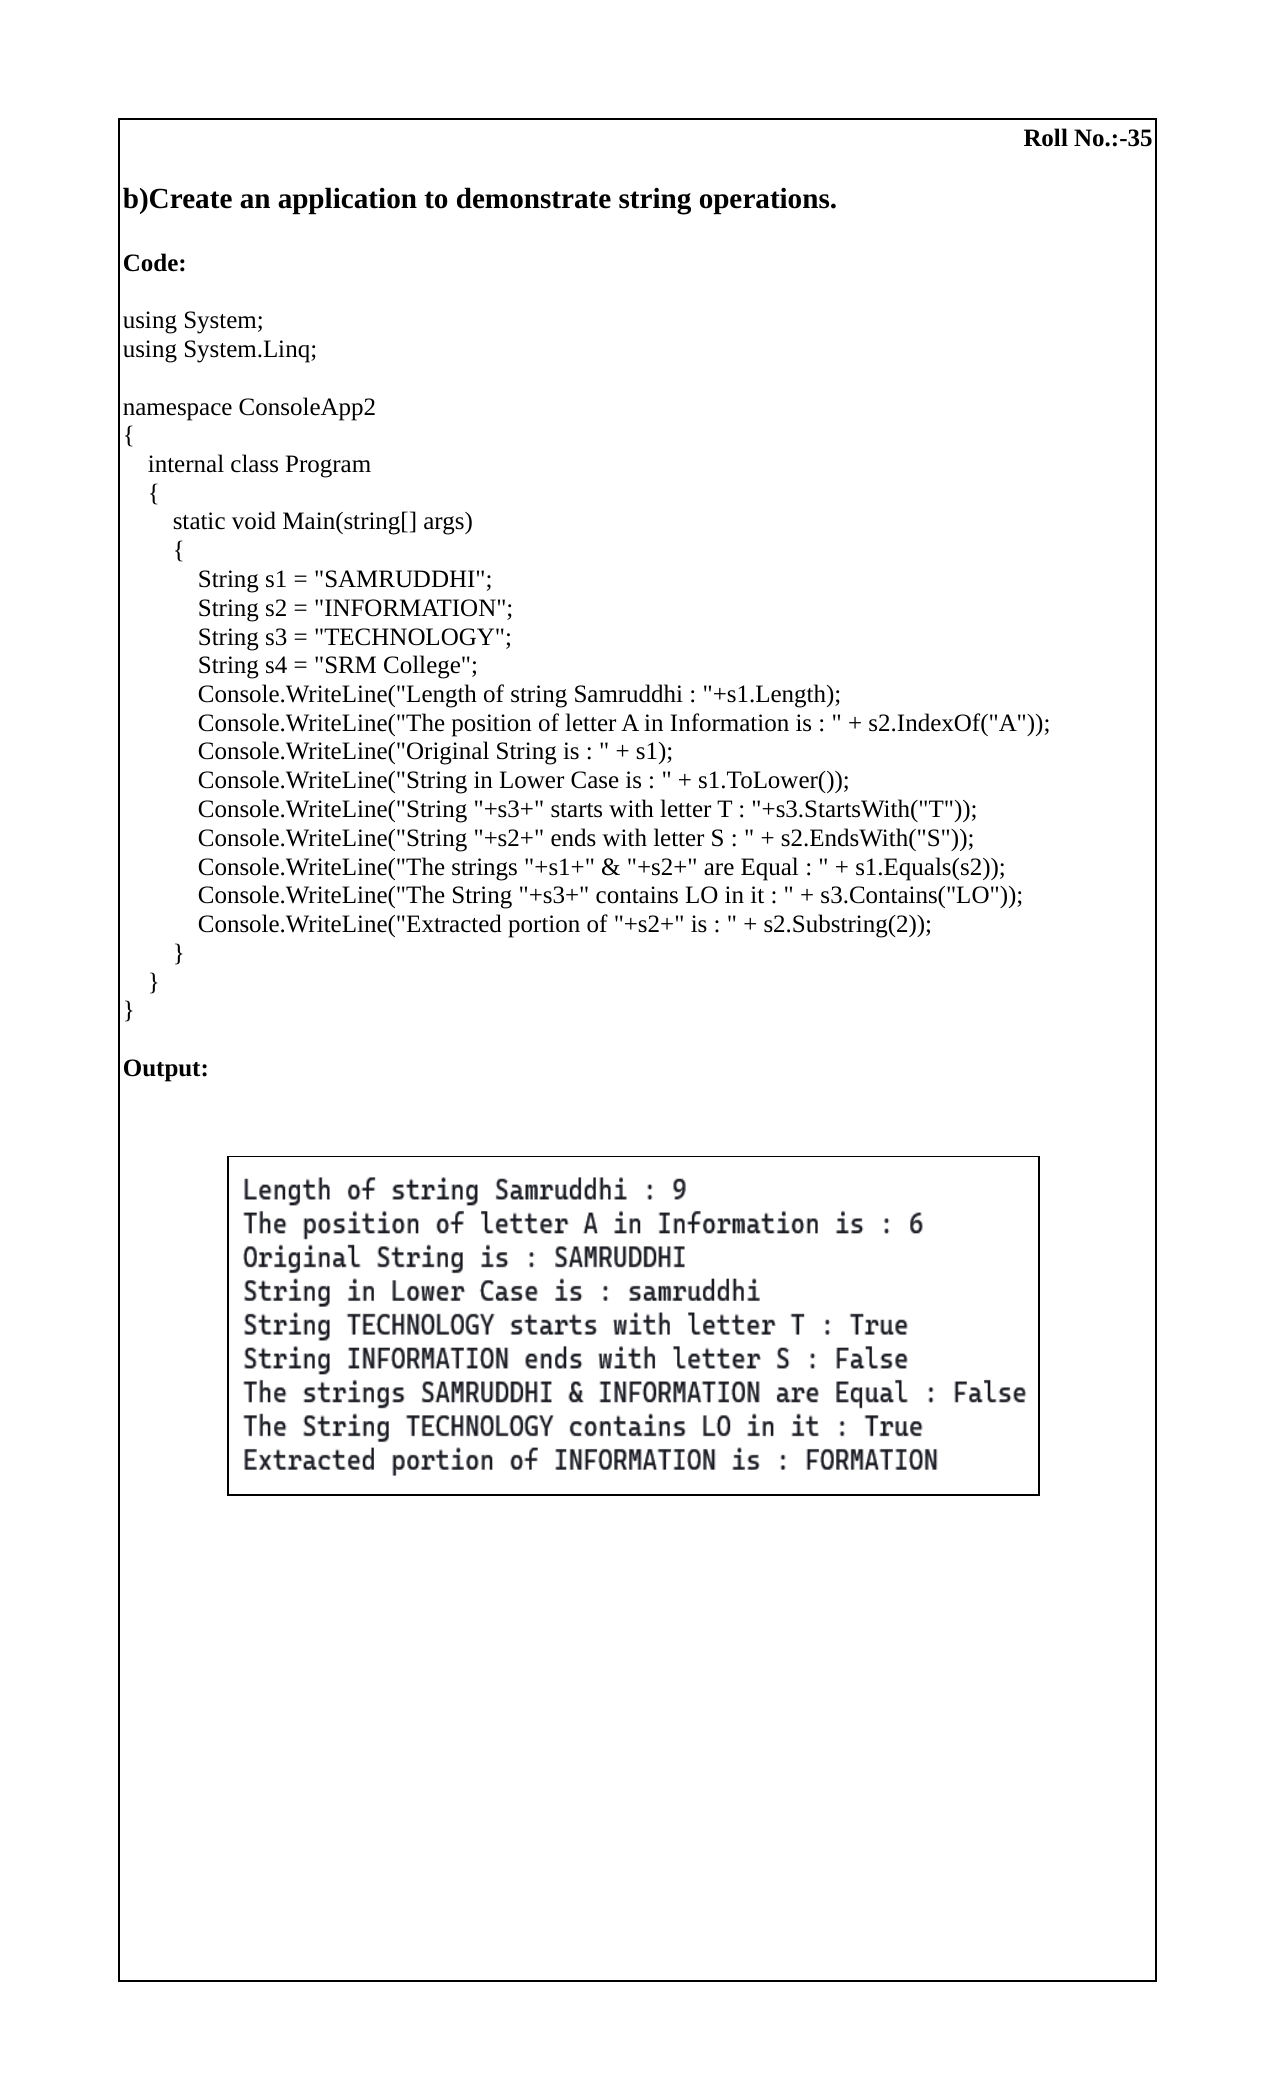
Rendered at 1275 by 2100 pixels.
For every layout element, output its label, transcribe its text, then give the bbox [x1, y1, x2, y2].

text Console.WriteLine("String "+s2+" ends with letter S : " + s2.EndsWith("S")); [123, 823, 1152, 852]
picture [231, 1160, 1036, 1492]
text } [123, 995, 1152, 1024]
text using System.Linq; [123, 334, 1152, 363]
text String s3 = "TECHNOLOGY"; [123, 622, 1152, 650]
text namespace ConsoleApp2 [123, 392, 1152, 420]
text Console.WriteLine("String "+s3+" starts with letter T : "+s3.StartsWith("T")); [123, 794, 1152, 823]
text Code: [123, 248, 1152, 277]
text using System; [123, 305, 1152, 334]
text static void Main(string[] args) [123, 507, 1152, 535]
text { [123, 478, 1152, 507]
text b)Create an application to demonstrate string operations. [123, 181, 1152, 214]
text Console.WriteLine("Length of string Samruddhi : "+s1.Length); [123, 679, 1152, 708]
text Console.WriteLine("String in Lower Case is : " + s1.ToLower()); [123, 765, 1152, 794]
text } [123, 938, 1152, 967]
text [229, 1157, 1038, 1494]
text Console.WriteLine("The position of letter A in Information is : " + s2.IndexOf("A")); [123, 708, 1152, 737]
text String s2 = "INFORMATION"; [123, 593, 1152, 622]
text Output: [123, 1053, 1152, 1082]
text Console.WriteLine("The strings "+s1+" & "+s2+" are Equal : " + s1.Equals(s2)); [123, 852, 1152, 880]
text } [123, 967, 1152, 995]
text String s1 = "SAMRUDDHI"; [123, 564, 1152, 593]
text Console.WriteLine("The String "+s3+" contains LO in it : " + s3.Contains("LO")); [123, 880, 1152, 909]
text Console.WriteLine("Extracted portion of "+s2+" is : " + s2.Substring(2)); [123, 909, 1152, 938]
text Console.WriteLine("Original String is : " + s1); [123, 737, 1152, 765]
text String s4 = "SRM College"; [123, 650, 1152, 679]
text { [123, 420, 1152, 449]
text internal class Program [123, 449, 1152, 478]
text { [123, 535, 1152, 564]
